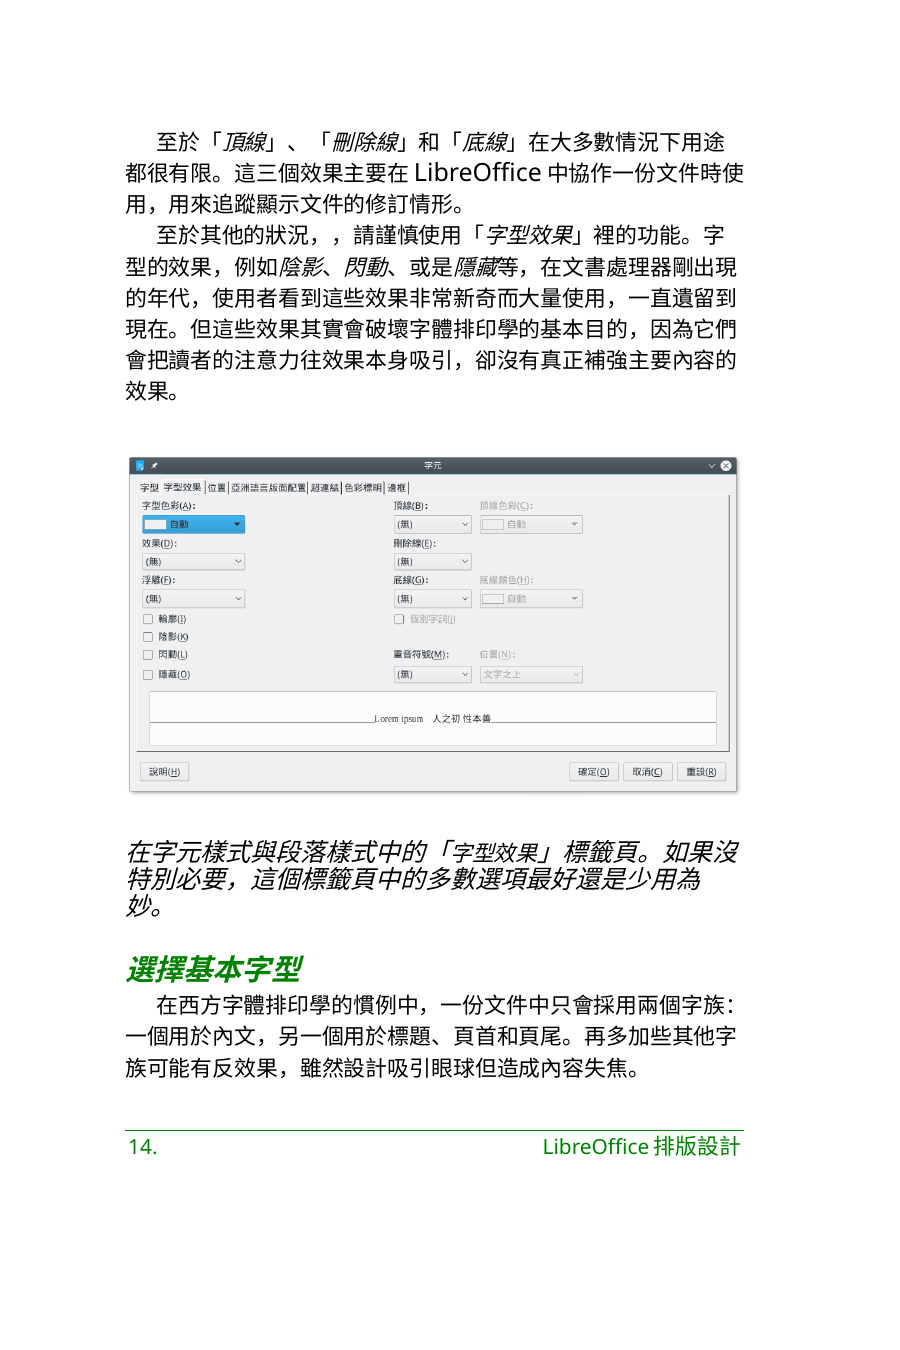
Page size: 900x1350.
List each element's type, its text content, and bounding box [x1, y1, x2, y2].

text 在西方字體排印學的慣例中，一份文件中只會採用兩個字族：一個用於內文，另一個用於標題、頁首和頁尾。再多加些其他字族可能有反效果，雖然設計吸引眼球但造成內容失焦。 [125, 988, 744, 1082]
table_cell 在字元樣式與段落樣式中的「字型效果」標籤頁。如果沒特別必要，這個標籤頁中的多數選項最好還是少用為妙。 [125, 832, 744, 921]
subtitle 選擇基本字型 [125, 946, 744, 988]
text 至於其他的狀況，，請謹慎使用「字型效果」裡的功能。字型的效果，例如陰影、閃動、或是隱藏等，在文書處理器剛出現的年代，使用者看到這些效果非常新奇而大量使用，一直遺留到現在。但這些效果其實會破壞字體排印學的基本目的，因為它們會把讀者的注意力往效果本身吸引，卻沒有真正補強主要內容的效果。 [125, 219, 744, 406]
text 至於「頂線」、「刪除線」和「底線」在大多數情況下用途都很有限。這三個效果主要在LibreOffice中協作一份文件時使用，用來追蹤顯示文件的修訂情形。 [125, 125, 744, 219]
picture [125, 453, 744, 799]
table_header [125, 799, 744, 832]
table_header [125, 422, 744, 453]
